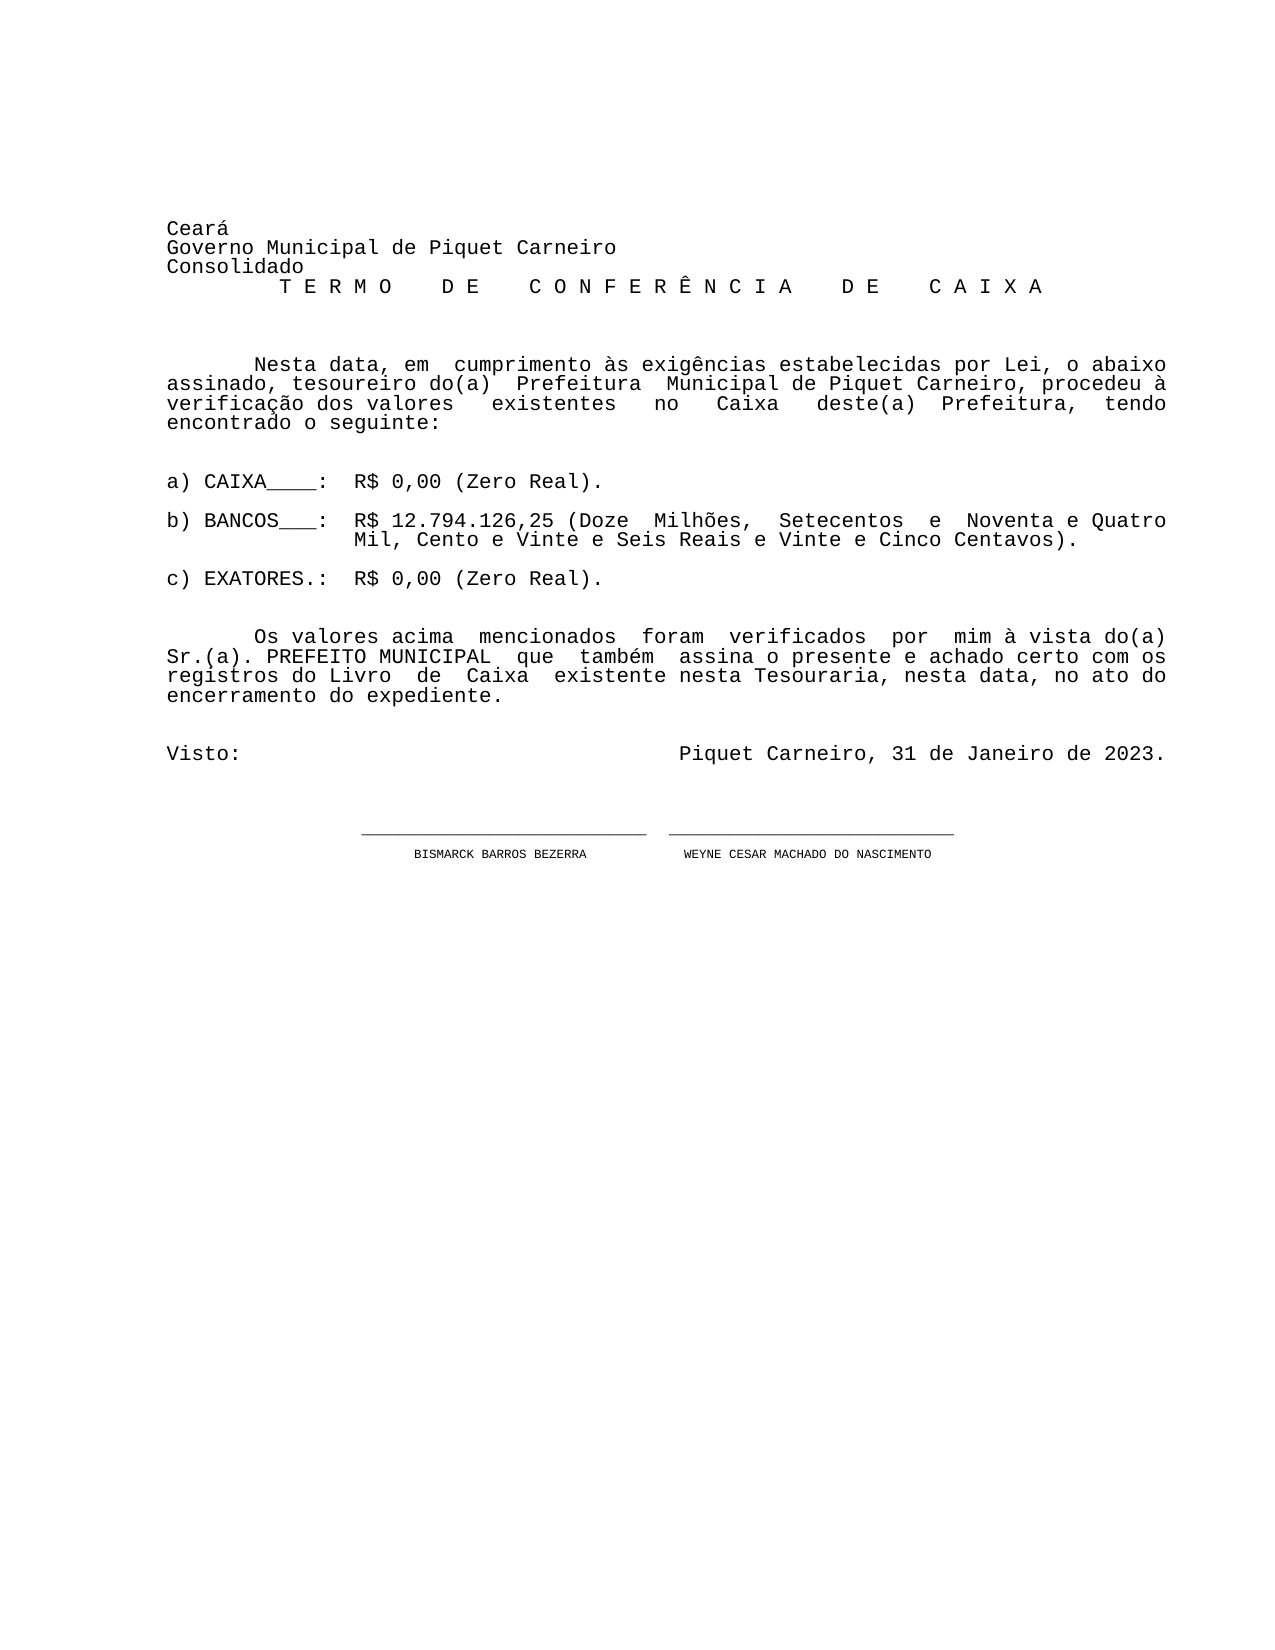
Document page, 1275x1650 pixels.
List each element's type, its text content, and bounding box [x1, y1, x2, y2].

text Ceará Governo Municipal de Piquet Carneiro Consolidado T E R M O D E C O N F E R Ê N C I A D E C A I X A Nesta data, em cumprimento às exigências estabelecidas por Lei, o abaixo assinado, tesoureiro do(a) Prefeitura Municipal de Piquet Carneiro, procedeu à verificação dos valores existentes no Caixa deste(a) Prefeitura, tendo encontrado o seguinte: a) CAIXA____: R$ 0,00 (Zero Real). b) BANCOS___: R$ 12.794.126,25 (Doze Milhões, Setecentos e Noventa e Quatro Mil, Cento e Vinte e Seis Reais e Vinte e Cinco Centavos). c) EXATORES.: R$ 0,00 (Zero Real). Os valores acima mencionados foram verificados por mim à vista do(a) Sr.(a). PREFEITO MUNICIPAL que também assina o presente e achado certo com os registros do Livro de Caixa existente nesta Tesouraria, nesta data, no ato do encerramento do expediente. Visto: Piquet Carneiro, 31 de Janeiro de 2023. —————————————————————————————————————— —————————————————————————————————————— BISMARCK BARROS BEZERRA WEYNE CESAR MACHADO DO NASCIMENTO [166, 219, 1264, 882]
